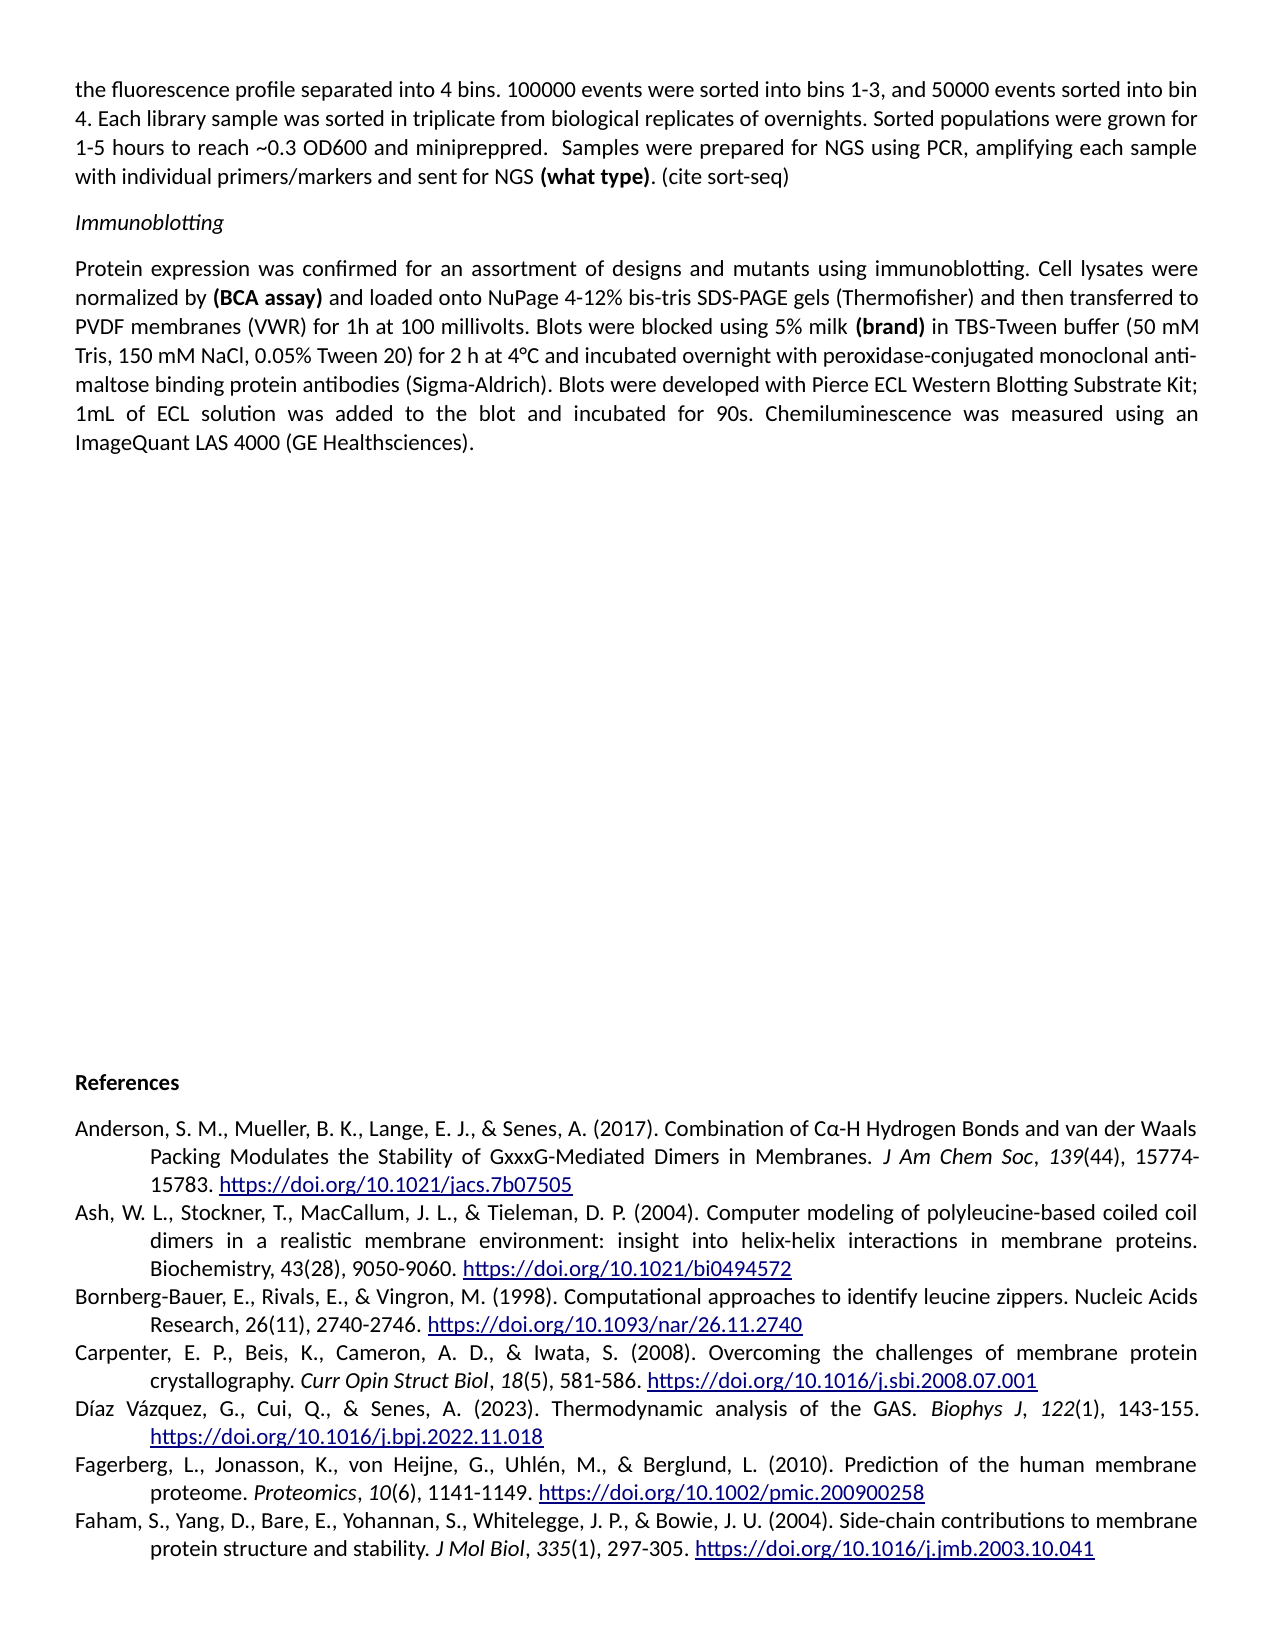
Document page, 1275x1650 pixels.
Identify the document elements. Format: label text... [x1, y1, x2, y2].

text Ash, W. L., Stockner, T., MacCallum, J. L., & Tieleman, D. P. (2004). Computer modeling of polyleucine-based coiled coil dimers in a realistic membrane environment: insight into helix-helix interactions in membrane proteins. Biochemistry, 43(28), 9050-9060. https://doi.org/10.1021/bi0494572 [75, 1198, 1200, 1282]
text Fagerberg, L., Jonasson, K., von Heijne, G., Uhlén, M., & Berglund, L. (2010). Prediction of the human membrane proteome. Proteomics, 10(6), 1141-1149. https://doi.org/10.1002/pmic.200900258 [75, 1450, 1200, 1506]
text Bornberg-Bauer, E., Rivals, E., & Vingron, M. (1998). Computational approaches to identify leucine zippers. Nucleic Acids Research, 26(11), 2740-2746. https://doi.org/10.1093/nar/26.11.2740 [75, 1282, 1200, 1338]
text Protein expression was confirmed for an assortment of designs and mutants using immunoblotting. Cell lysates were normalized by (BCA assay) and loaded onto NuPage 4-12% bis-tris SDS-PAGE gels (Thermofisher) and then transferred to PVDF membranes (VWR) for 1h at 100 millivolts. Blots were blocked using 5% milk (brand) in TBS-Tween buffer (50 mM Tris, 150 mM NaCl, 0.05% Tween 20) for 2 h at 4°C and incubated overnight with peroxidase-conjugated monoclonal anti-maltose binding protein antibodies (Sigma-Aldrich). Blots were developed with Pierce ECL Western Blotting Substrate Kit; 1mL of ECL solution was added to the blot and incubated for 90s. Chemiluminescence was measured using an ImageQuant LAS 4000 (GE Healthsciences). [75, 254, 1200, 456]
text Immunoblotting [75, 208, 1200, 236]
text Faham, S., Yang, D., Bare, E., Yohannan, S., Whitelegge, J. P., & Bowie, J. U. (2004). Side-chain contributions to membrane protein structure and stability. J Mol Biol, 335(1), 297-305. https://doi.org/10.1016/j.jmb.2003.10.041 [75, 1506, 1200, 1562]
text References [75, 1068, 1200, 1096]
text Carpenter, E. P., Beis, K., Cameron, A. D., & Iwata, S. (2008). Overcoming the challenges of membrane protein crystallography. Curr Opin Struct Biol, 18(5), 581-586. https://doi.org/10.1016/j.sbi.2008.07.001 [75, 1338, 1200, 1394]
text the fluorescence profile separated into 4 bins. 100000 events were sorted into bins 1-3, and 50000 events sorted into bin 4. Each library sample was sorted in triplicate from biological replicates of overnights. Sorted populations were grown for 1-5 hours to reach ~0.3 OD600 and minipreppred. Samples were prepared for NGS using PCR, amplifying each sample with individual primers/markers and sent for NGS (what type). (cite sort-seq) [75, 75, 1200, 190]
text Díaz Vázquez, G., Cui, Q., & Senes, A. (2023). Thermodynamic analysis of the GAS. Biophys J, 122(1), 143-155. https://doi.org/10.1016/j.bpj.2022.11.018 [75, 1394, 1200, 1450]
text Anderson, S. M., Mueller, B. K., Lange, E. J., & Senes, A. (2017). Combination of Cα-H Hydrogen Bonds and van der Waals Packing Modulates the Stability of GxxxG-Mediated Dimers in Membranes. J Am Chem Soc, 139(44), 15774-15783. https://doi.org/10.1021/jacs.7b07505 [75, 1114, 1200, 1198]
